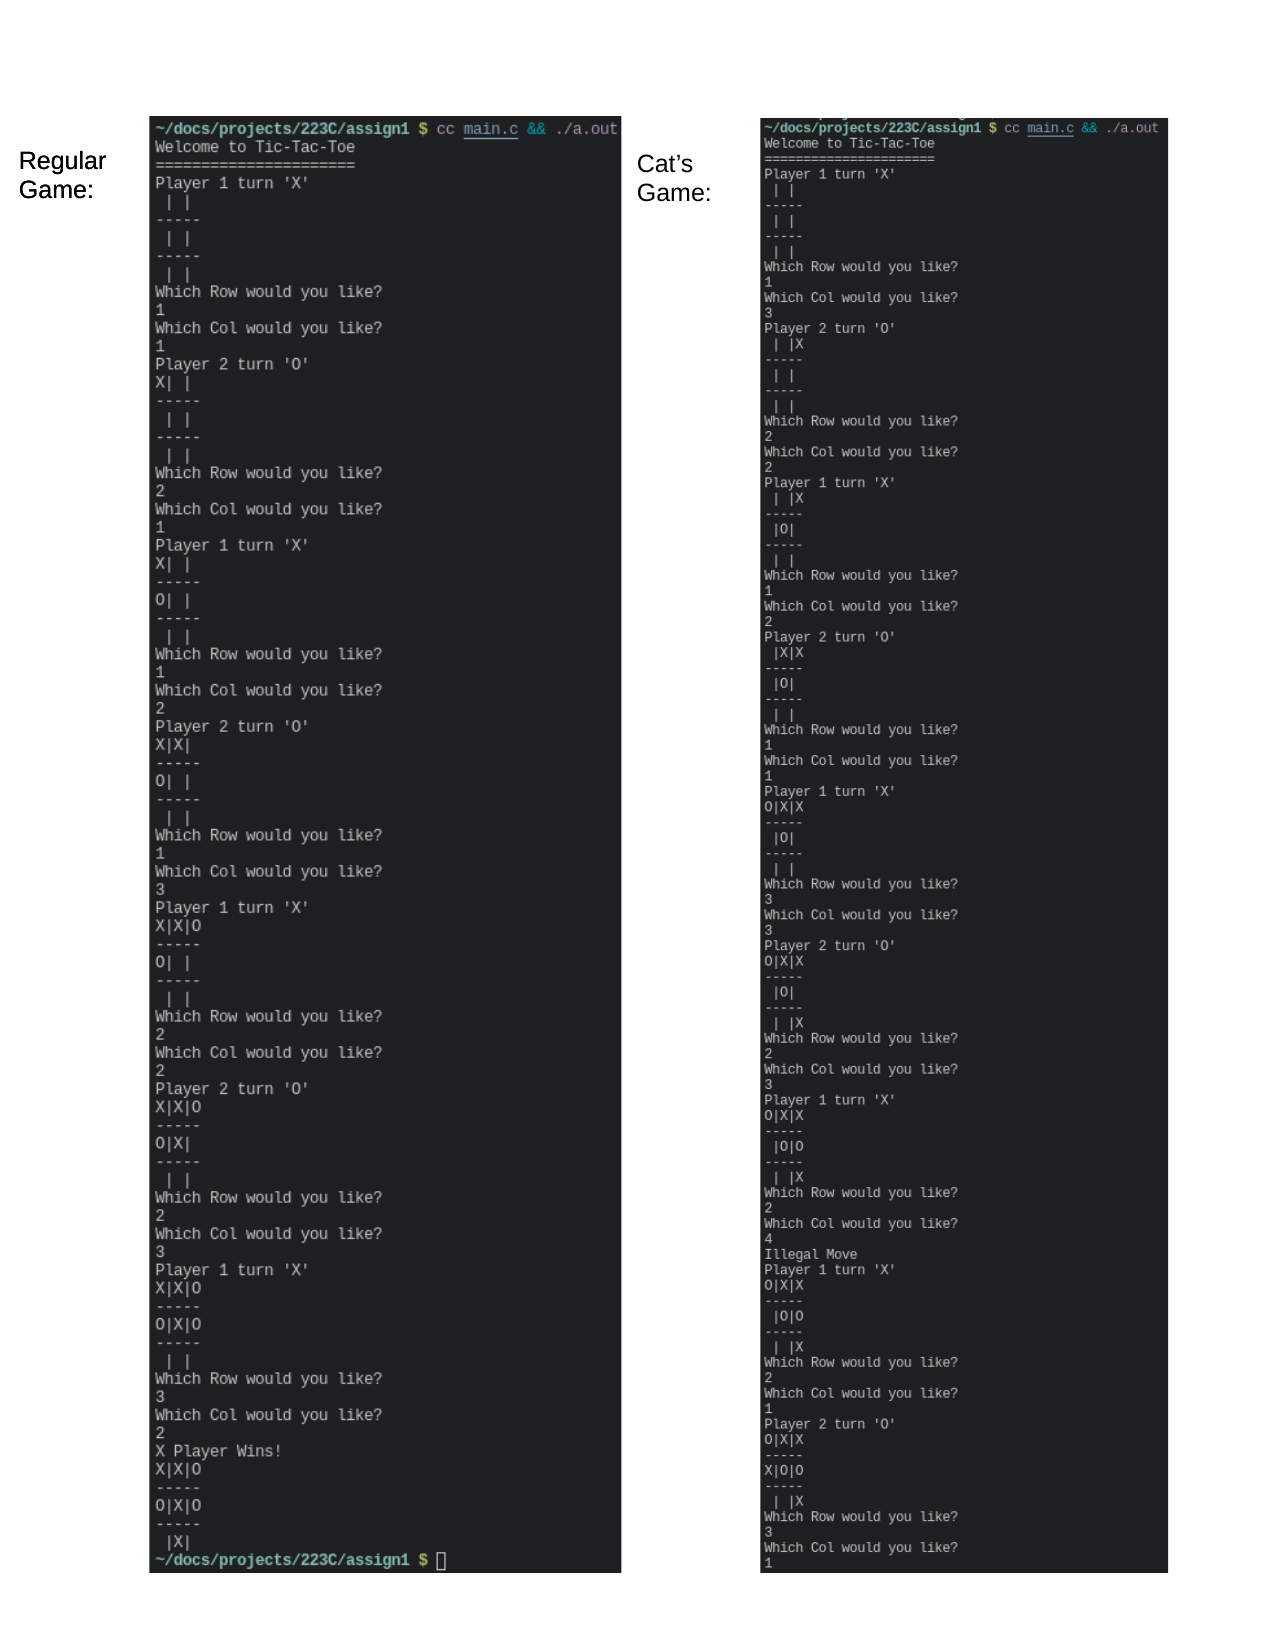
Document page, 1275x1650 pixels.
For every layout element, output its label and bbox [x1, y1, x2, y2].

picture [149, 116, 622, 1573]
picture [760, 118, 1169, 1573]
